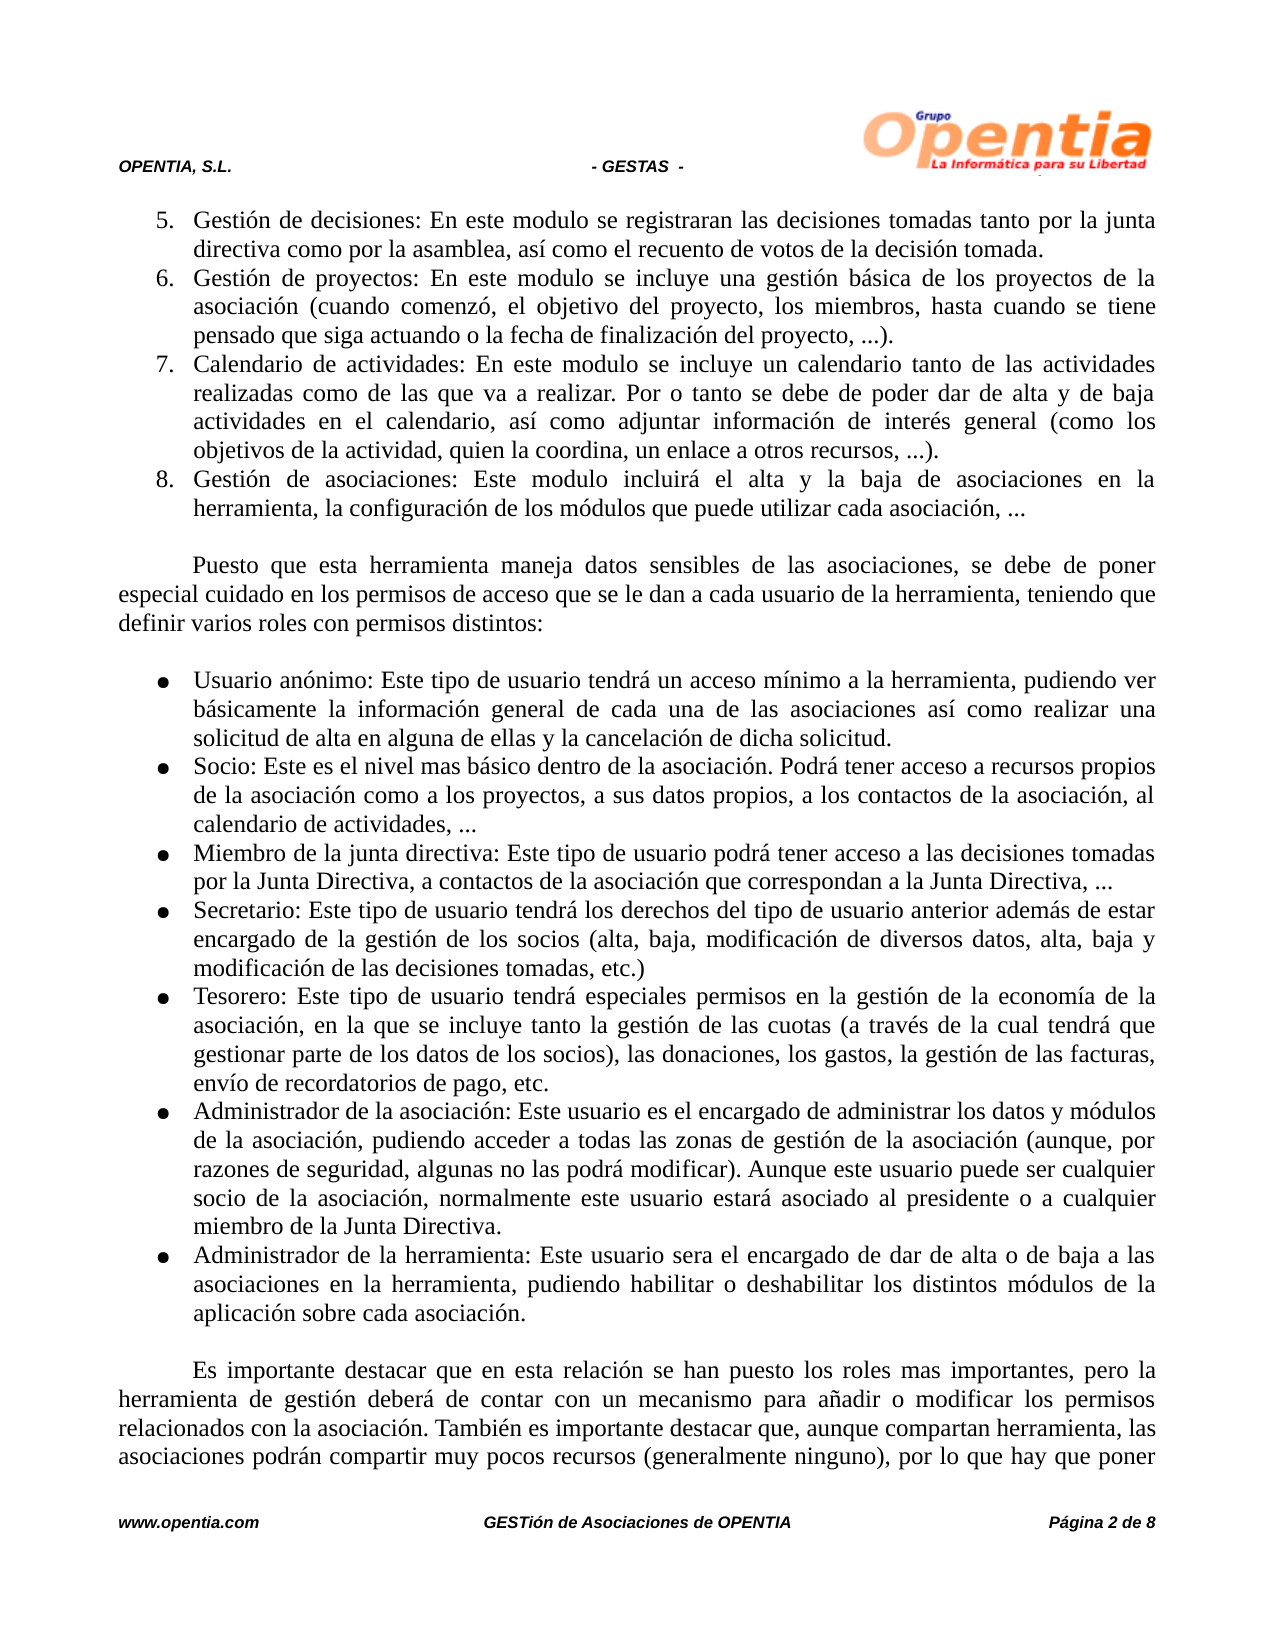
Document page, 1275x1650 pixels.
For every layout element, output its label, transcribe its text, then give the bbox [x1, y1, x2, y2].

list Administrador de la asociación: Este usuario es el encargado de administrar los datos y módulos de la asociación, pudiendo acceder a todas las zonas de gestión de la asociación (aunque, por razones de seguridad, algunas no las podrá modificar). Aunque este usuario puede ser cualquier socio de la asociación, normalmente este usuario estará asociado al presidente o a cualquier miembro de la Junta Directiva. [156, 1096, 1157, 1240]
text Puesto que esta herramienta maneja datos sensibles de las asociaciones, se debe de poner especial cuidado en los permisos de acceso que se le dan a cada usuario de la herramienta, teniendo que definir varios roles con permisos distintos: [118, 550, 1157, 636]
list Gestión de decisiones: En este modulo se registraran las decisiones tomadas tanto por la junta directiva como por la asamblea, así como el recuento de votos de la decisión tomada. [156, 205, 1157, 263]
text Es importante destacar que en esta relación se han puesto los roles mas importantes, pero la herramienta de gestión deberá de contar con un mecanismo para añadir o modificar los permisos relacionados con la asociación. También es importante destacar que, aunque compartan herramienta, las asociaciones podrán compartir muy pocos recursos (generalmente ninguno), por lo que hay que poner [118, 1355, 1157, 1470]
list Tesorero: Este tipo de usuario tendrá especiales permisos en la gestión de la economía de la asociación, en la que se incluye tanto la gestión de las cuotas (a través de la cual tendrá que gestionar parte de los datos de los socios), las donaciones, los gastos, la gestión de las facturas, envío de recordatorios de pago, etc. [156, 981, 1157, 1096]
list Usuario anónimo: Este tipo de usuario tendrá un acceso mínimo a la herramienta, pudiendo ver básicamente la información general de cada una de las asociaciones así como realizar una solicitud de alta en alguna de ellas y la cancelación de dicha solicitud. [156, 665, 1157, 751]
list Calendario de actividades: En este modulo se incluye un calendario tanto de las actividades realizadas como de las que va a realizar. Por o tanto se debe de poder dar de alta y de baja actividades en el calendario, así como adjuntar información de interés general (como los objetivos de la actividad, quien la coordina, un enlace a otros recursos, ...). [156, 349, 1157, 464]
list Gestión de asociaciones: Este modulo incluirá el alta y la baja de asociaciones en la herramienta, la configuración de los módulos que puede utilizar cada asociación, ... [156, 464, 1157, 521]
list Miembro de la junta directiva: Este tipo de usuario podrá tener acceso a las decisiones tomadas por la Junta Directiva, a contactos de la asociación que correspondan a la Junta Directiva, ... [156, 838, 1157, 895]
list Secretario: Este tipo de usuario tendrá los derechos del tipo de usuario anterior además de estar encargado de la gestión de los socios (alta, baja, modificación de diversos datos, alta, baja y modificación de las decisiones tomadas, etc.) [156, 895, 1157, 981]
list Administrador de la herramienta: Este usuario sera el encargado de dar de alta o de baja a las asociaciones en la herramienta, pudiendo habilitar o deshabilitar los distintos módulos de la aplicación sobre cada asociación. [156, 1240, 1157, 1326]
list Gestión de proyectos: En este modulo se incluye una gestión básica de los proyectos de la asociación (cuando comenzó, el objetivo del proyecto, los miembros, hasta cuando se tiene pensado que siga actuando o la fecha de finalización del proyecto, ...). [156, 263, 1157, 349]
list Socio: Este es el nivel mas básico dentro de la asociación. Podrá tener acceso a recursos propios de la asociación como a los proyectos, a sus datos propios, a los contactos de la asociación, al calendario de actividades, ... [156, 751, 1157, 838]
picture [858, 106, 1157, 175]
